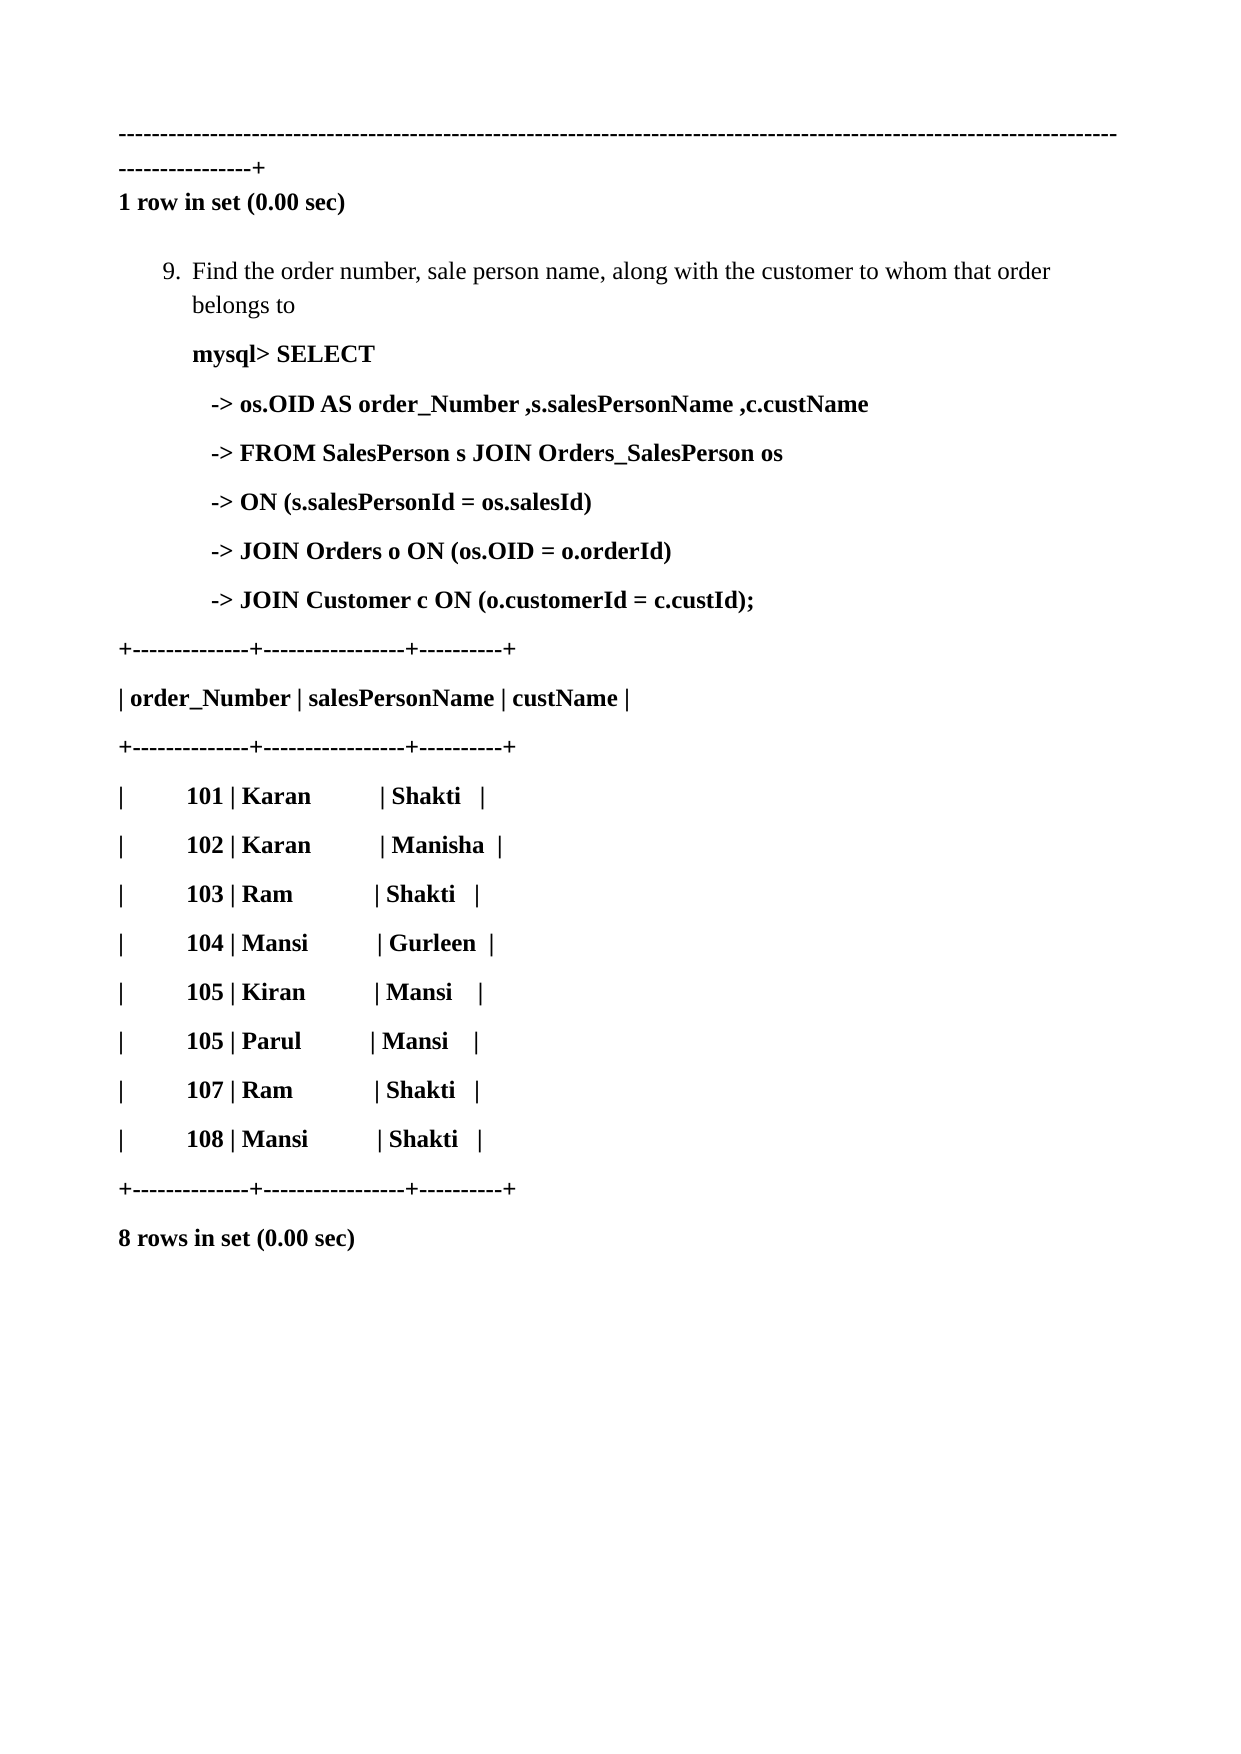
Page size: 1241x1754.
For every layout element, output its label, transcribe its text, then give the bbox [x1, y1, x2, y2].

text | 107 | Ram | Shakti | [118, 1076, 1122, 1104]
text | 102 | Karan | Manisha | [118, 830, 1122, 859]
list Find the order number, sale person name, along with the customer to whom that order belongs to [162, 256, 1122, 319]
text | order_Number | salesPersonName | custName | [118, 683, 1122, 712]
text | 104 | Mansi | Gurleen | [118, 928, 1122, 957]
text + [118, 118, 1122, 181]
text -> JOIN Orders o ON (os.OID = o.orderId) [118, 536, 1122, 564]
text | 103 | Ram | Shakti | [118, 879, 1122, 908]
text 1 row in set (0.00 sec) [118, 187, 1122, 216]
text mysql> SELECT [118, 339, 1122, 368]
text +--------------+-----------------+----------+ [118, 732, 1122, 761]
text | 101 | Karan | Shakti | [118, 781, 1122, 810]
text 8 rows in set (0.00 sec) [118, 1223, 1122, 1251]
text -> FROM SalesPerson s JOIN Orders_SalesPerson os [118, 438, 1122, 466]
text -> ON (s.salesPersonId = os.salesId) [118, 487, 1122, 516]
text | 108 | Mansi | Shakti | [118, 1124, 1122, 1153]
text -> JOIN Customer c ON (o.customerId = c.custId); [118, 585, 1122, 614]
text +--------------+-----------------+----------+ [118, 634, 1122, 663]
text +--------------+-----------------+----------+ [118, 1174, 1122, 1202]
text | 105 | Kiran | Mansi | [118, 977, 1122, 1006]
text | 105 | Parul | Mansi | [118, 1026, 1122, 1055]
text -> os.OID AS order_Number ,s.salesPersonName ,c.custName [118, 389, 1122, 417]
